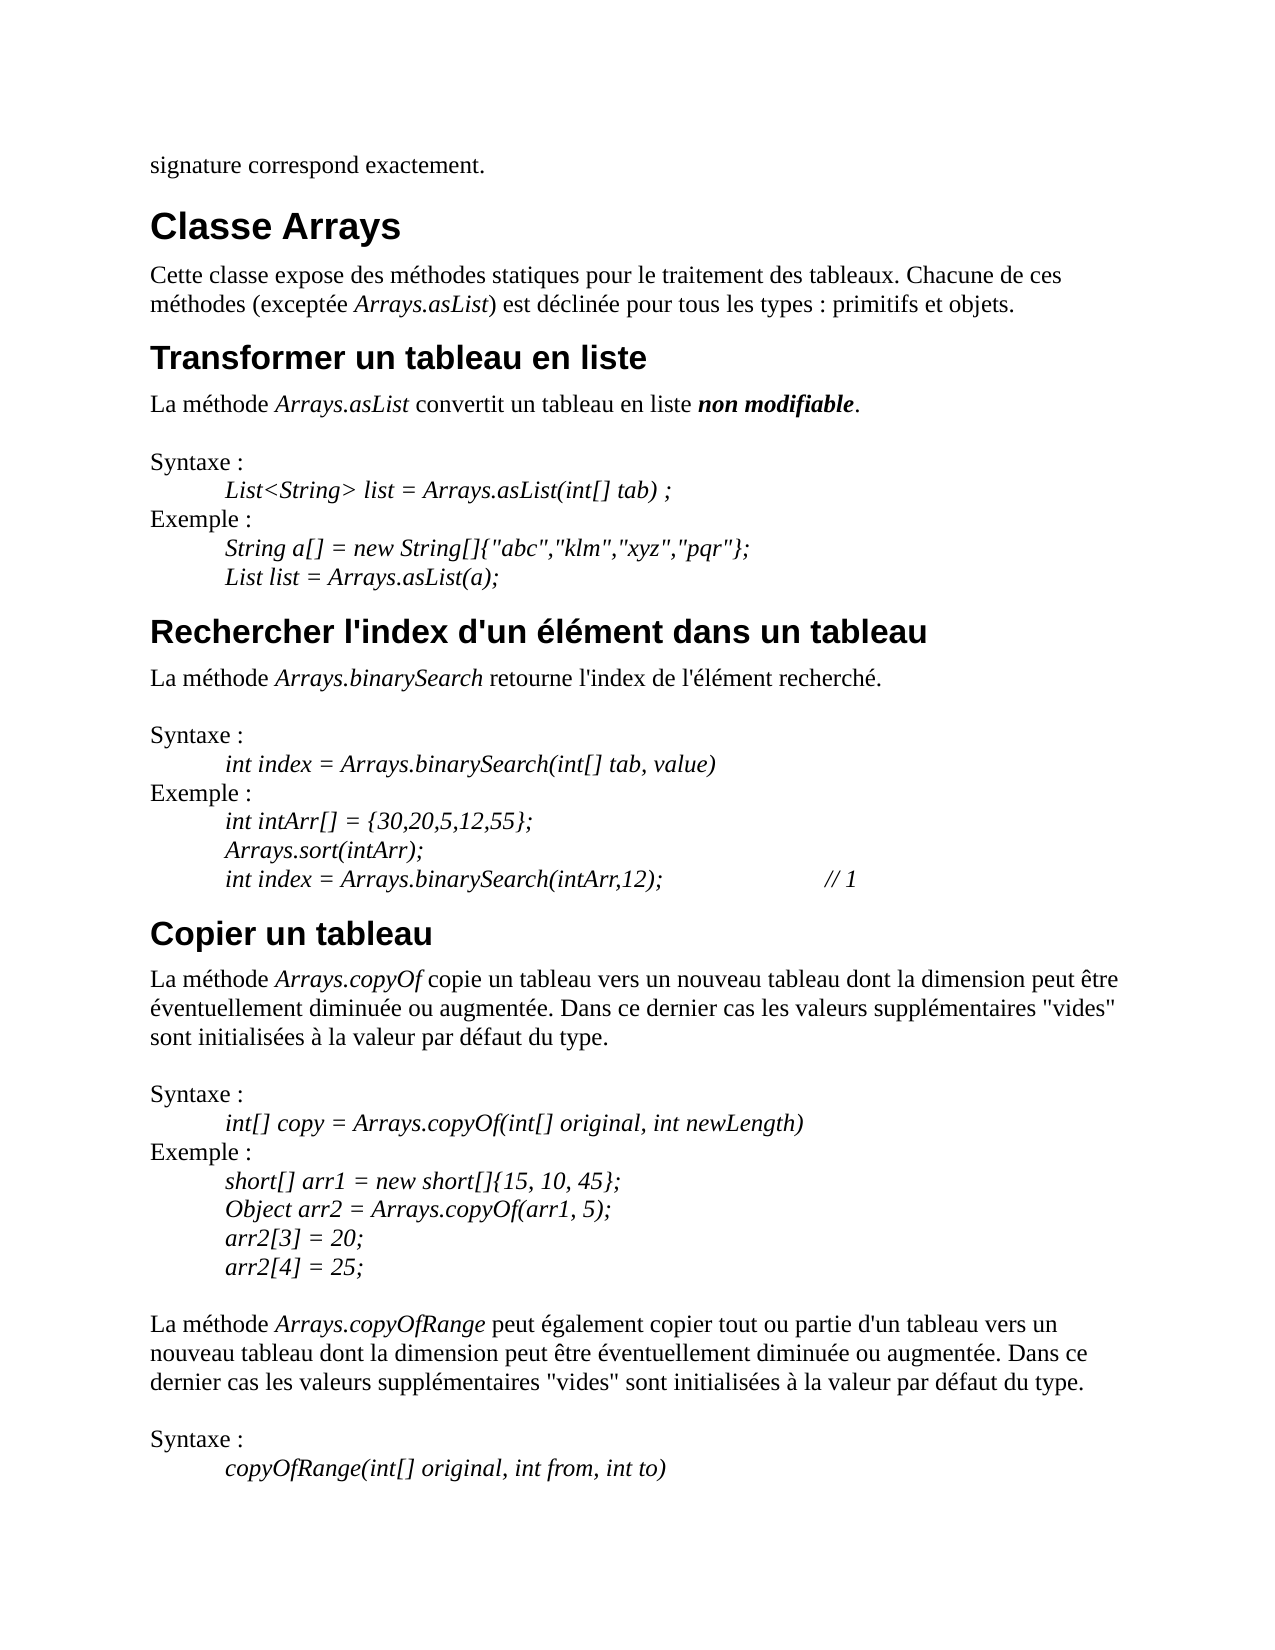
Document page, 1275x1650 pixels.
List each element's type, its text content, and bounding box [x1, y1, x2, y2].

subtitle Rechercher l'index d'un élément dans un tableau [150, 611, 1125, 650]
text String a[] = new String[]{"abc","klm","xyz","pqr"}; [150, 533, 1125, 562]
text List<String> list = Arrays.asList(int[] tab) ; [150, 476, 1125, 504]
text arr2[3] = 20; [150, 1223, 1125, 1252]
text copyOfRange(int[] original, int from, int to) [150, 1453, 1125, 1482]
text Syntaxe : [150, 1424, 1125, 1453]
text int index = Arrays.binarySearch(intArr,12); // 1 [150, 864, 1125, 893]
text Exemple : [150, 504, 1125, 533]
text Syntaxe : [150, 1079, 1125, 1108]
text Exemple : [150, 778, 1125, 806]
text int intArr[] = {30,20,5,12,55}; [150, 806, 1125, 835]
text int index = Arrays.binarySearch(int[] tab, value) [150, 749, 1125, 778]
text arr2[4] = 25; [150, 1252, 1125, 1281]
text Syntaxe : [150, 447, 1125, 476]
text Syntaxe : [150, 720, 1125, 749]
text La méthode Arrays.asList convertit un tableau en liste non modifiable. [150, 389, 1125, 418]
text int[] copy = Arrays.copyOf(int[] original, int newLength) [150, 1108, 1125, 1137]
text Arrays.sort(intArr); [150, 835, 1125, 864]
text La méthode Arrays.binarySearch retourne l'index de l'élément recherché. [150, 663, 1125, 691]
subtitle Transformer un tableau en liste [150, 338, 1125, 377]
text signature correspond exactement. [150, 150, 1125, 179]
subtitle Classe Arrays [150, 204, 1125, 247]
text Cette classe expose des méthodes statiques pour le traitement des tableaux. Chacune de ces méthodes (exceptée Arrays.asList) est déclinée pour tous les types : primitifs et objets. [150, 260, 1125, 317]
text La méthode Arrays.copyOf copie un tableau vers un nouveau tableau dont la dimension peut être éventuellement diminuée ou augmentée. Dans ce dernier cas les valeurs supplémentaires "vides" sont initialisées à la valeur par défaut du type. [150, 964, 1125, 1051]
text short[] arr1 = new short[]{15, 10, 45}; [150, 1166, 1125, 1194]
text List list = Arrays.asList(a); [150, 562, 1125, 591]
text Exemple : [150, 1137, 1125, 1166]
subtitle Copier un tableau [150, 913, 1125, 952]
text La méthode Arrays.copyOfRange peut également copier tout ou partie d'un tableau vers un nouveau tableau dont la dimension peut être éventuellement diminuée ou augmentée. Dans ce dernier cas les valeurs supplémentaires "vides" sont initialisées à la valeur par défaut du type. [150, 1309, 1125, 1396]
text Object arr2 = Arrays.copyOf(arr1, 5); [150, 1194, 1125, 1223]
